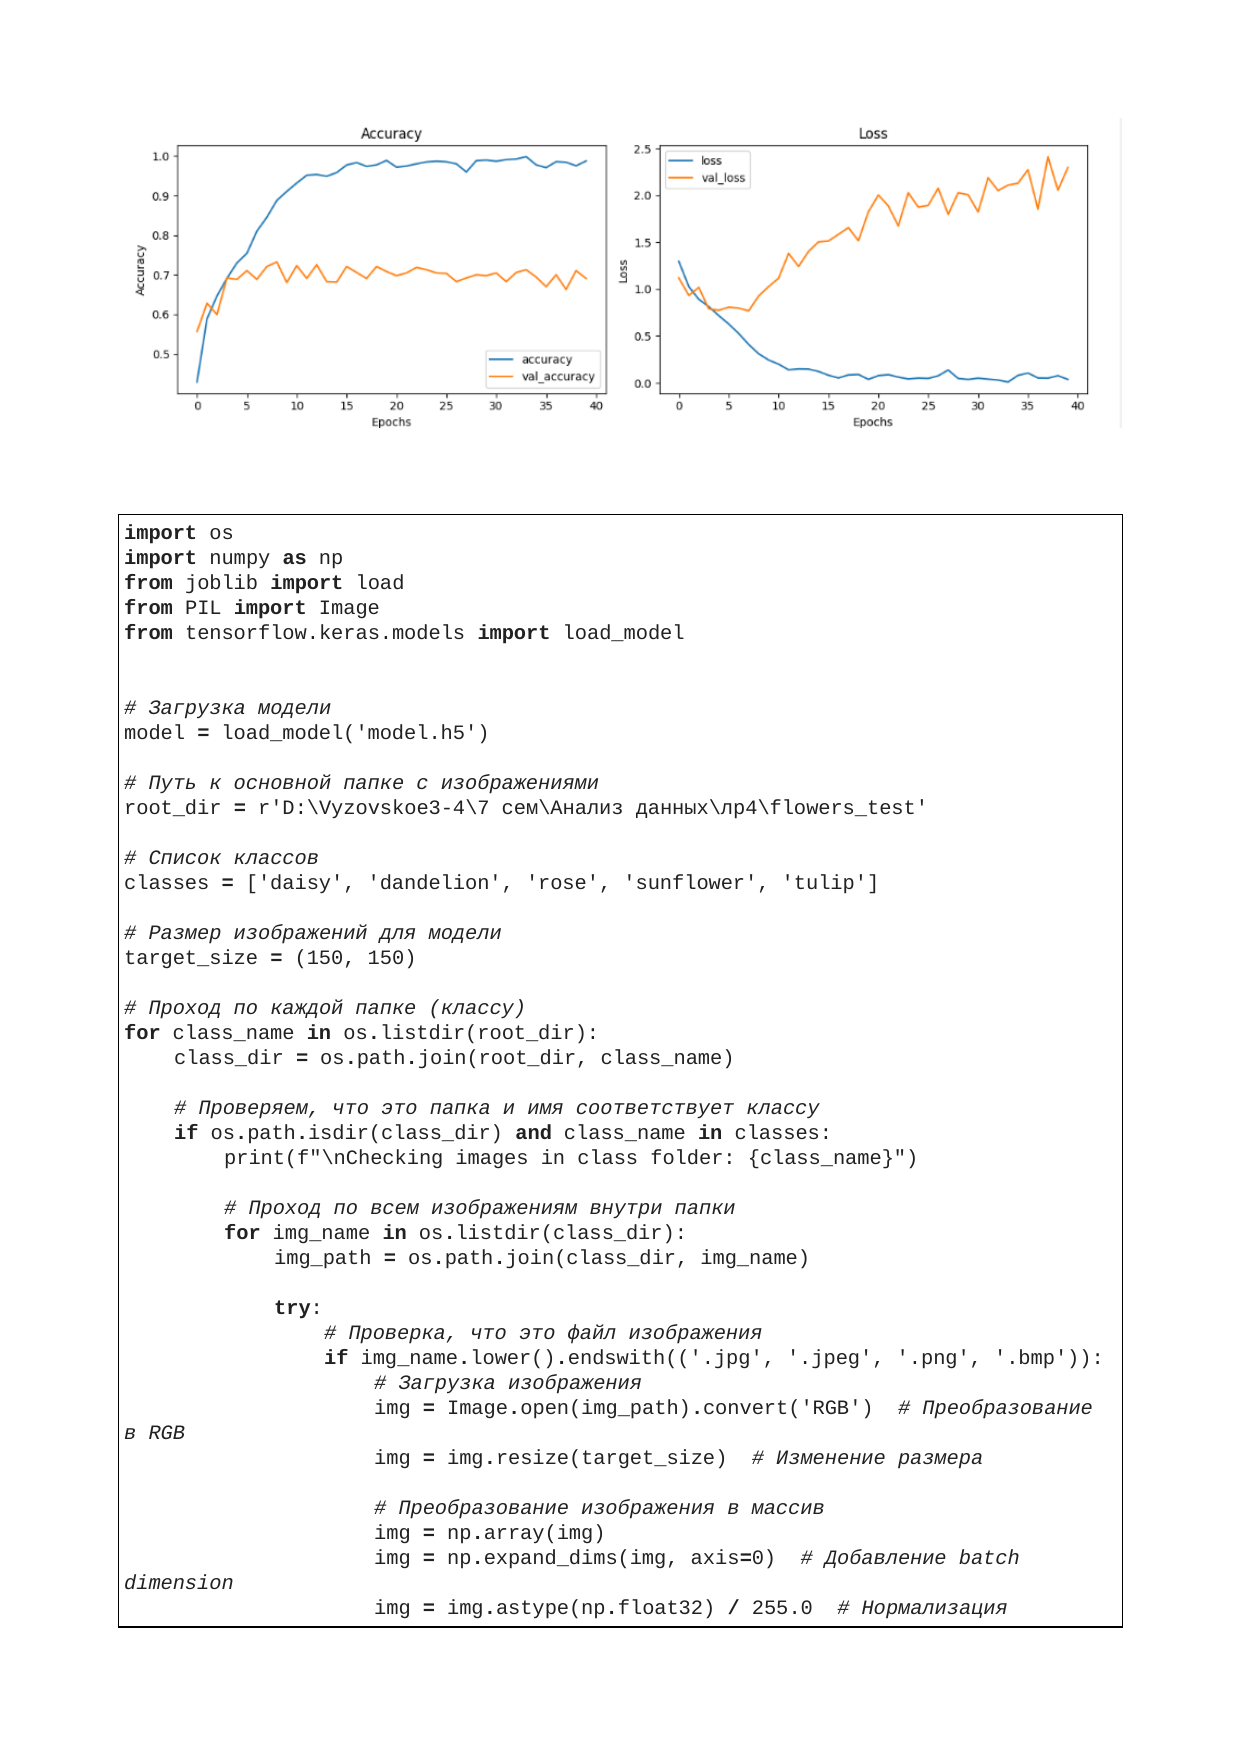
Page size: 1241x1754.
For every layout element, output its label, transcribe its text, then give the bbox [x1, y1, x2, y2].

table_header import os import numpy as np from joblib import load from PIL import Image from tensorflow.keras.models import load_model # Загрузка модели model = load_model('model.h5') # Путь к основной папке с изображениями root_dir = r'D:\Vyzovskoe3-4\7 сем\Анализ данных\лр4\flowers_test' # Список классов classes = ['daisy', 'dandelion', 'rose', 'sunflower', 'tulip'] # Размер изображений для модели target_size = (150, 150) # Проход по каждой папке (классу) for class_name in os.listdir(root_dir): class_dir = os.path.join(root_dir, class_name) # Проверяем, что это папка и имя соответствует классу if os.path.isdir(class_dir) and class_name in classes: print(f"\nChecking images in class folder: {class_name}") # Проход по всем изображениям внутри папки for img_name in os.listdir(class_dir): img_path = os.path.join(class_dir, img_name) try: # Проверка, что это файл изображения if img_name.lower().endswith(('.jpg', '.jpeg', '.png', '.bmp')): # Загрузка изображения img = Image.open(img_path).convert('RGB') # Преобразование в RGB img = img.resize(target_size) # Изменение размера # Преобразование изображения в массив img = np.array(img) img = np.expand_dims(img, axis=0) # Добавление batch dimension img = img.astype(np.float32) / 255.0 # Нормализация [119, 515, 1122, 1626]
picture [118, 118, 1123, 428]
